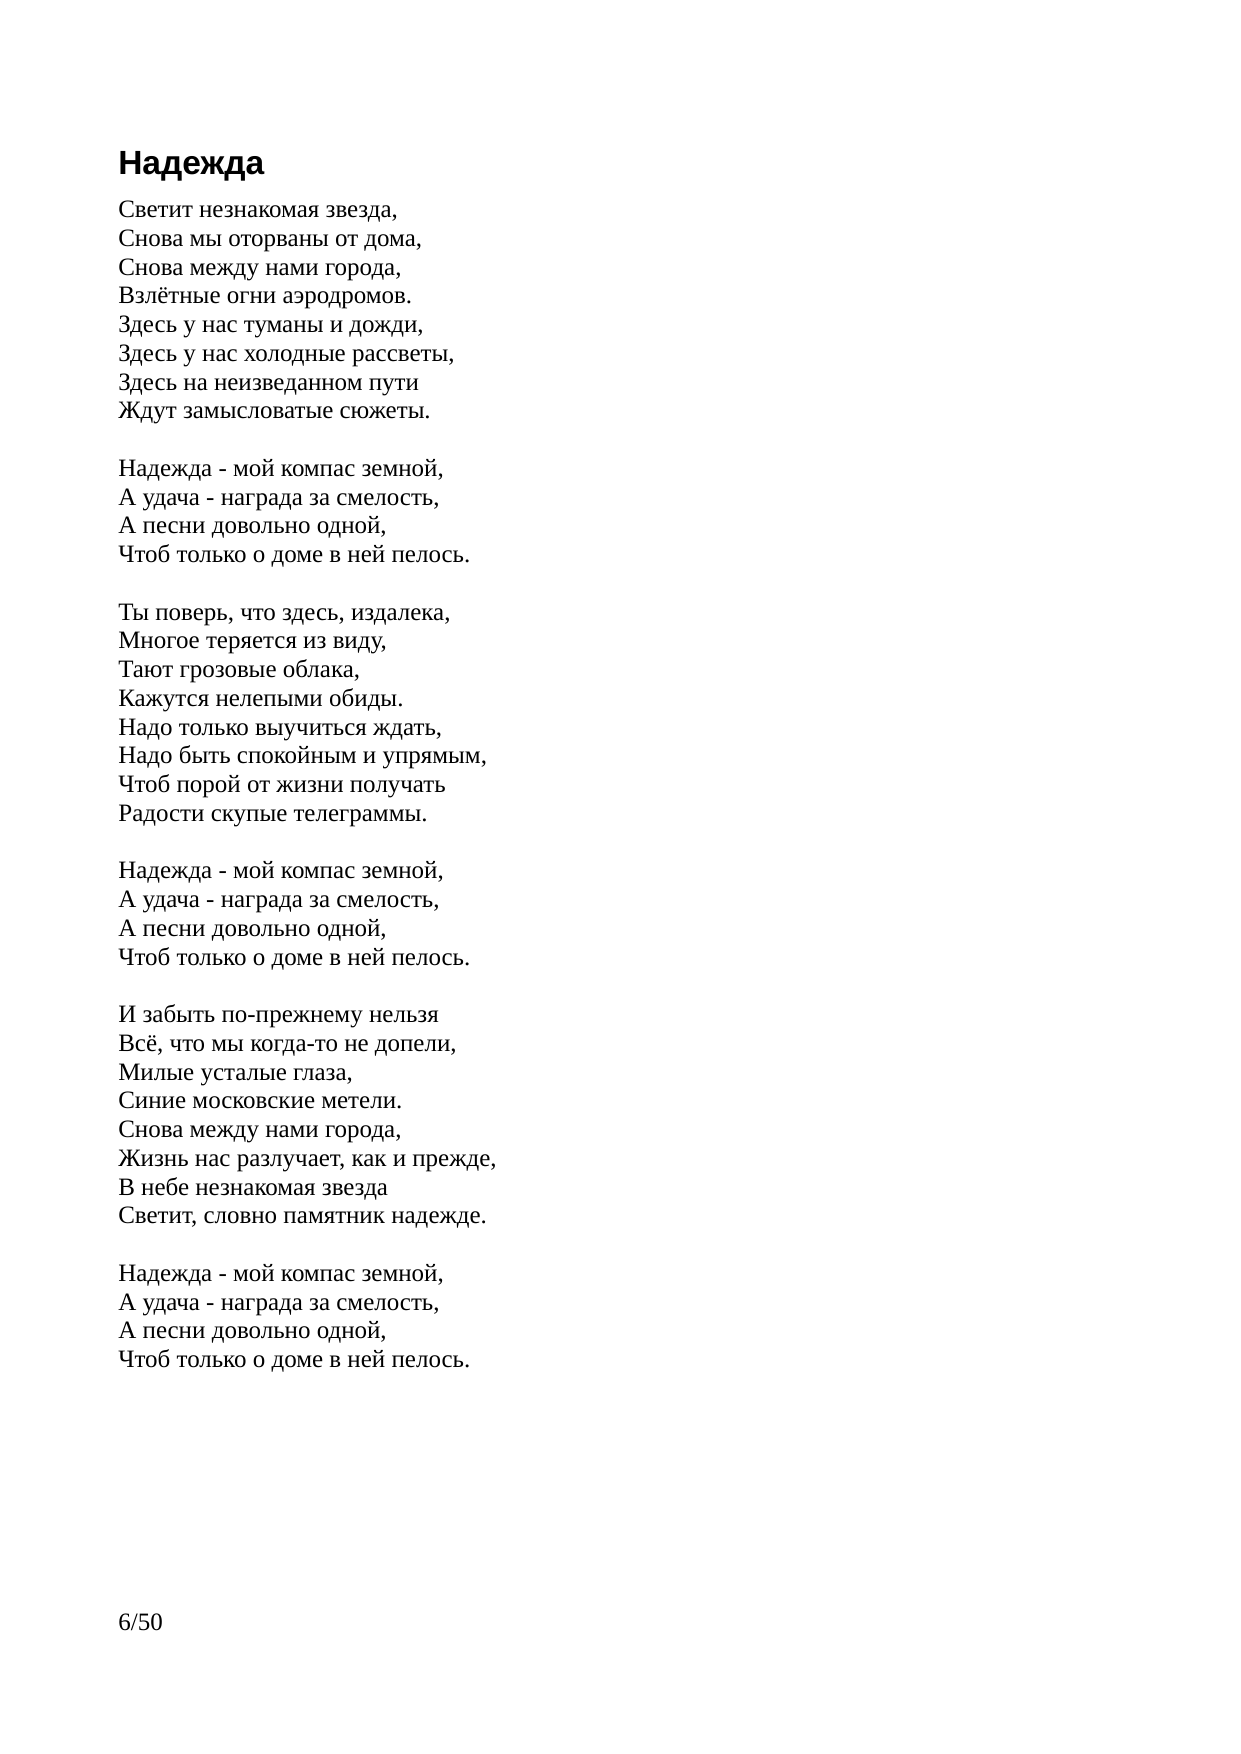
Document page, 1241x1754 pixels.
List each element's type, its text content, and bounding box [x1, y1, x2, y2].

text Надо только выучиться ждать, [118, 712, 620, 741]
text Тают грозовые облака, [118, 654, 620, 683]
text Здесь у нас холодные рассветы, [118, 338, 620, 367]
text Светит незнакомая звезда, [118, 194, 620, 223]
text Чтоб только о доме в ней пелось. [118, 942, 620, 971]
text А песни довольно одной, [118, 1316, 620, 1344]
text Жизнь нас разлучает, как и прежде, [118, 1143, 620, 1172]
text И забыть по-прежнему нельзя [118, 999, 620, 1028]
text Надежда - мой компас земной, [118, 1258, 620, 1287]
text Многое теряется из виду, [118, 626, 620, 654]
text Кажутся нелепыми обиды. [118, 683, 620, 712]
subtitle Надежда [118, 143, 620, 182]
text А песни довольно одной, [118, 913, 620, 942]
text А песни довольно одной, [118, 511, 620, 539]
text Ждут замысловатые сюжеты. [118, 396, 620, 424]
text Надежда - мой компас земной, [118, 453, 620, 482]
text Надежда - мой компас земной, [118, 856, 620, 884]
text Чтоб только о доме в ней пелось. [118, 1344, 620, 1373]
text Милые усталые глаза, [118, 1057, 620, 1086]
text Снова между нами города, [118, 1114, 620, 1143]
text Ты поверь, что здесь, издалека, [118, 597, 620, 626]
text Надо быть спокойным и упрямым, [118, 741, 620, 769]
text А удача - награда за смелость, [118, 884, 620, 913]
text А удача - награда за смелость, [118, 482, 620, 511]
text Всё, что мы когда-то не допели, [118, 1028, 620, 1057]
text Снова мы оторваны от дома, [118, 223, 620, 252]
text Здесь на неизведанном пути [118, 367, 620, 396]
text Снова между нами города, [118, 252, 620, 281]
text Радости скупые телеграммы. [118, 798, 620, 827]
text А удача - награда за смелость, [118, 1287, 620, 1316]
text Здесь у нас туманы и дожди, [118, 309, 620, 338]
text Чтоб порой от жизни получать [118, 769, 620, 798]
text Светит, словно памятник надежде. [118, 1201, 620, 1229]
text Взлётные огни аэродромов. [118, 281, 620, 309]
text Чтоб только о доме в ней пелось. [118, 539, 620, 568]
text Синие московские метели. [118, 1086, 620, 1114]
text В небе незнакомая звезда [118, 1172, 620, 1201]
